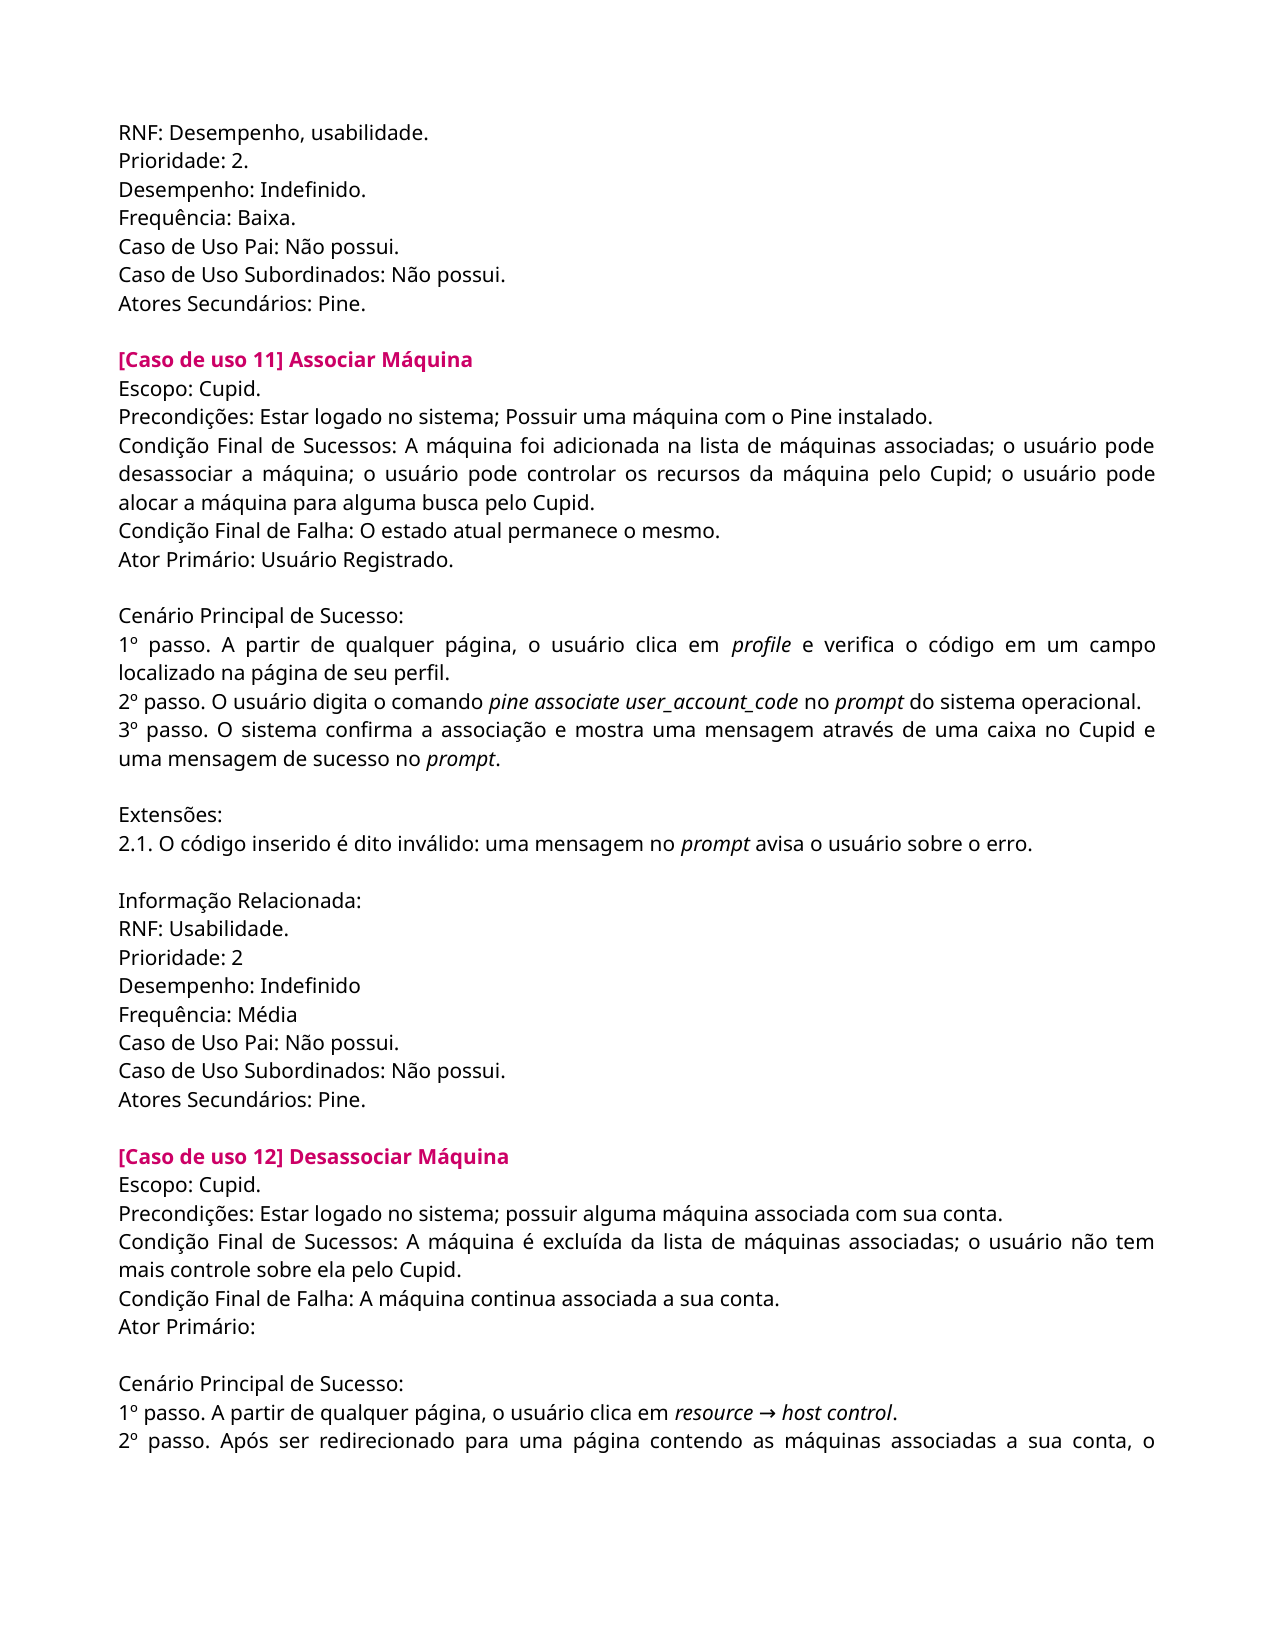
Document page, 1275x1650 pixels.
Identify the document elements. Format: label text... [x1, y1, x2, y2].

text Prioridade: 2 [118, 943, 1157, 971]
text Frequência: Baixa. [118, 203, 1157, 232]
text Ator Primário: Usuário Registrado. [118, 545, 1157, 573]
text Atores Secundários: Pine. [118, 1085, 1157, 1113]
text [Caso de uso 11] Associar Máquina [118, 346, 1157, 374]
text Caso de Uso Subordinados: Não possui. [118, 260, 1157, 289]
text Precondições: Estar logado no sistema; possuir alguma máquina associada com sua conta. [118, 1199, 1157, 1227]
text 2º passo. Após ser redirecionado para uma página contendo as máquinas associadas a sua conta, o [118, 1426, 1157, 1455]
text Prioridade: 2. [118, 147, 1157, 175]
text Extensões: [118, 801, 1157, 829]
text Caso de Uso Subordinados: Não possui. [118, 1057, 1157, 1085]
text Escopo: Cupid. [118, 1170, 1157, 1199]
text Condição Final de Falha: A máquina continua associada a sua conta. [118, 1284, 1157, 1312]
text 3º passo. O sistema confirma a associação e mostra uma mensagem através de uma caixa no Cupid e uma mensagem de sucesso no prompt. [118, 715, 1157, 772]
text Atores Secundários: Pine. [118, 289, 1157, 317]
text Frequência: Média [118, 1000, 1157, 1028]
text Desempenho: Indefinido [118, 971, 1157, 1000]
text Desempenho: Indefinido. [118, 175, 1157, 203]
text Caso de Uso Pai: Não possui. [118, 232, 1157, 260]
text Condição Final de Sucessos: A máquina é excluída da lista de máquinas associadas; o usuário não tem mais controle sobre ela pelo Cupid. [118, 1227, 1157, 1284]
text [Caso de uso 12] Desassociar Máquina [118, 1142, 1157, 1170]
text Caso de Uso Pai: Não possui. [118, 1028, 1157, 1057]
text RNF: Desempenho, usabilidade. [118, 118, 1157, 147]
text Ator Primário: [118, 1312, 1157, 1341]
text RNF: Usabilidade. [118, 914, 1157, 943]
text Precondições: Estar logado no sistema; Possuir uma máquina com o Pine instalado. [118, 402, 1157, 431]
text Escopo: Cupid. [118, 374, 1157, 402]
text 1º passo. A partir de qualquer página, o usuário clica em profile e verifica o código em um campo localizado na página de seu perfil. [118, 630, 1157, 687]
text 2.1. O código inserido é dito inválido: uma mensagem no prompt avisa o usuário sobre o erro. [118, 829, 1157, 857]
text Informação Relacionada: [118, 886, 1157, 914]
text 1º passo. A partir de qualquer página, o usuário clica em resource → host control. [118, 1398, 1157, 1426]
text Condição Final de Falha: O estado atual permanece o mesmo. [118, 516, 1157, 545]
text Cenário Principal de Sucesso: [118, 1369, 1157, 1398]
text Condição Final de Sucessos: A máquina foi adicionada na lista de máquinas associadas; o usuário pode desassociar a máquina; o usuário pode controlar os recursos da máquina pelo Cupid; o usuário pode alocar a máquina para alguma busca pelo Cupid. [118, 431, 1157, 516]
text 2º passo. O usuário digita o comando pine associate user_account_code no prompt do sistema operacional. [118, 687, 1157, 715]
text Cenário Principal de Sucesso: [118, 602, 1157, 630]
